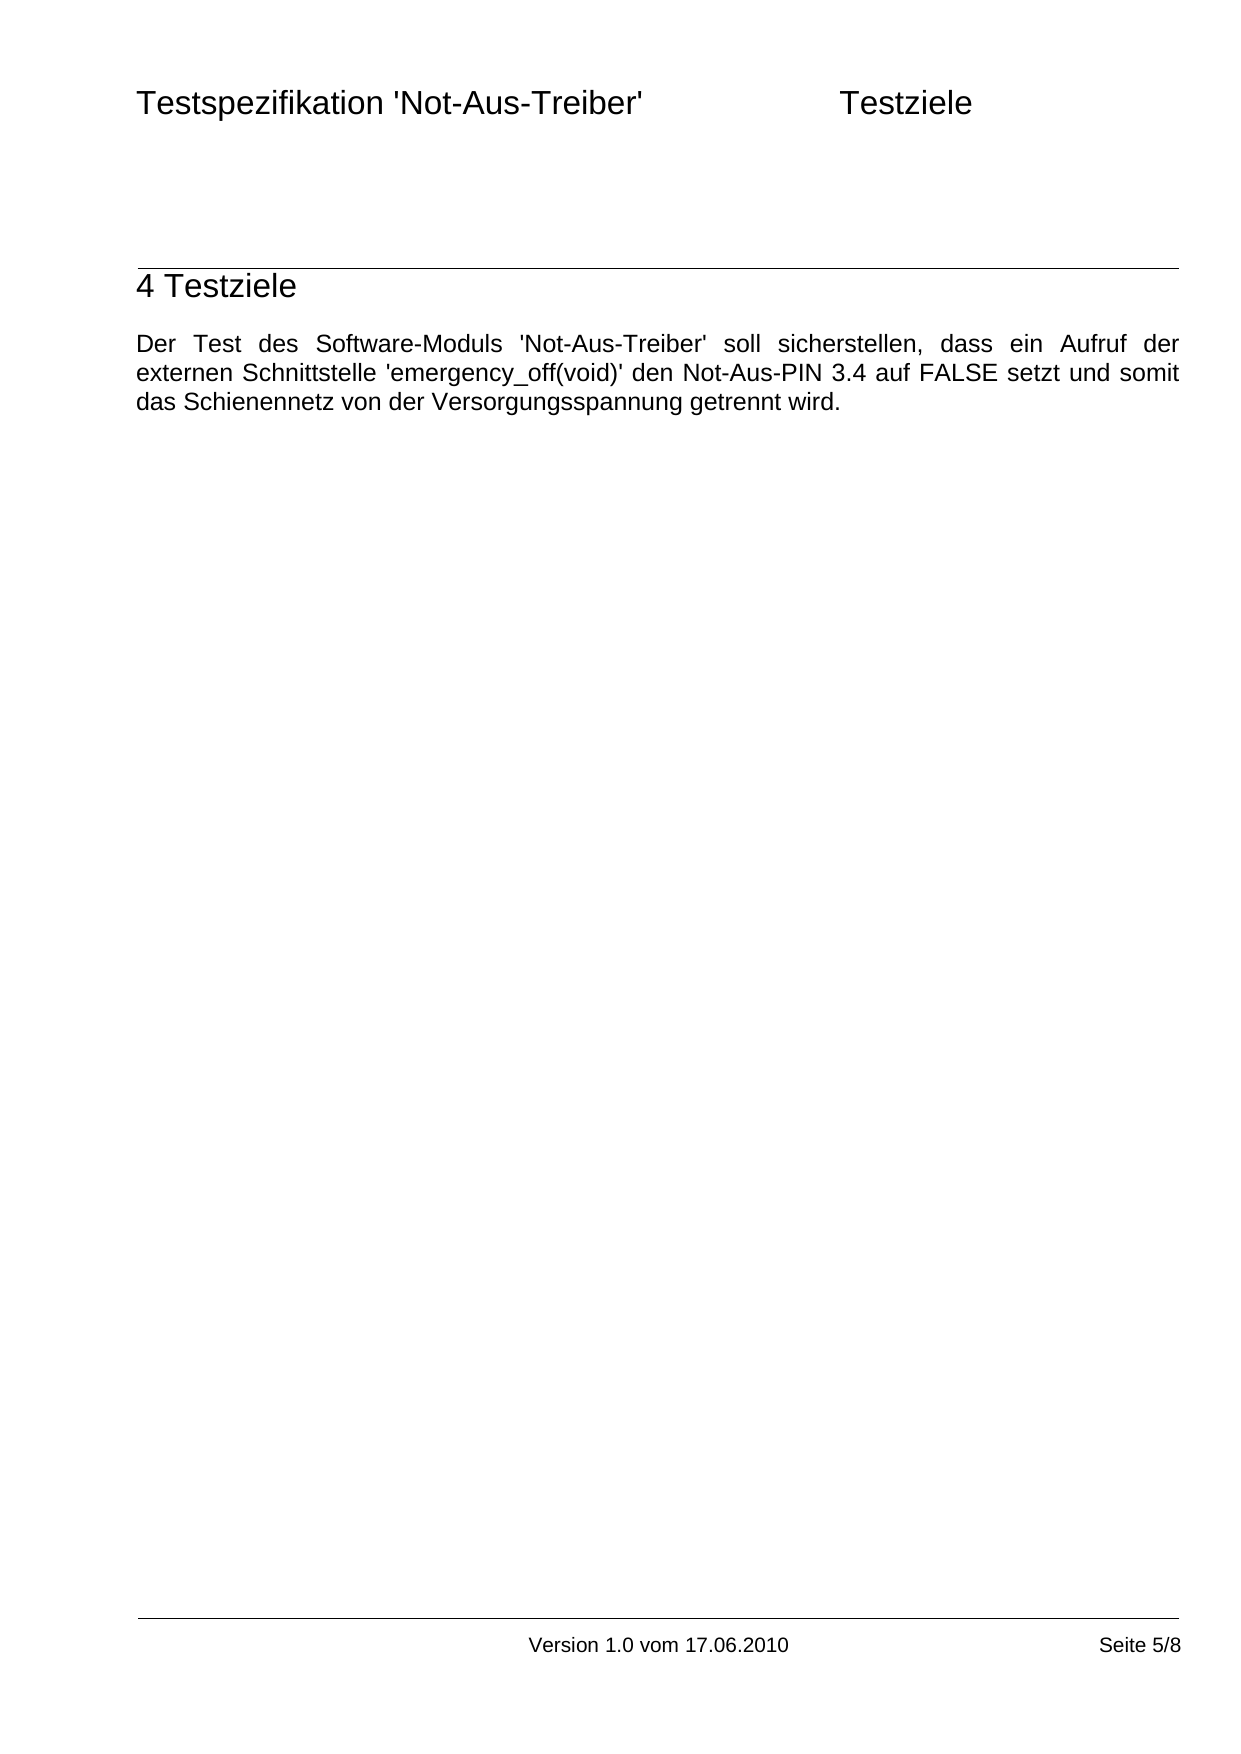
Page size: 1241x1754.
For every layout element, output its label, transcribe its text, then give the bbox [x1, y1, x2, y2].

subtitle Testziele [136, 289, 1181, 304]
text Der Test des Software-Moduls 'Not-Aus-Treiber' soll sicherstellen, dass ein Aufruf der externen Schnittstelle 'emergency_off(void)' den Not-Aus-PIN 3.4 auf FALSE setzt und somit das Schienennetz von der Versorgungsspannung getrennt wird. [136, 329, 1181, 416]
